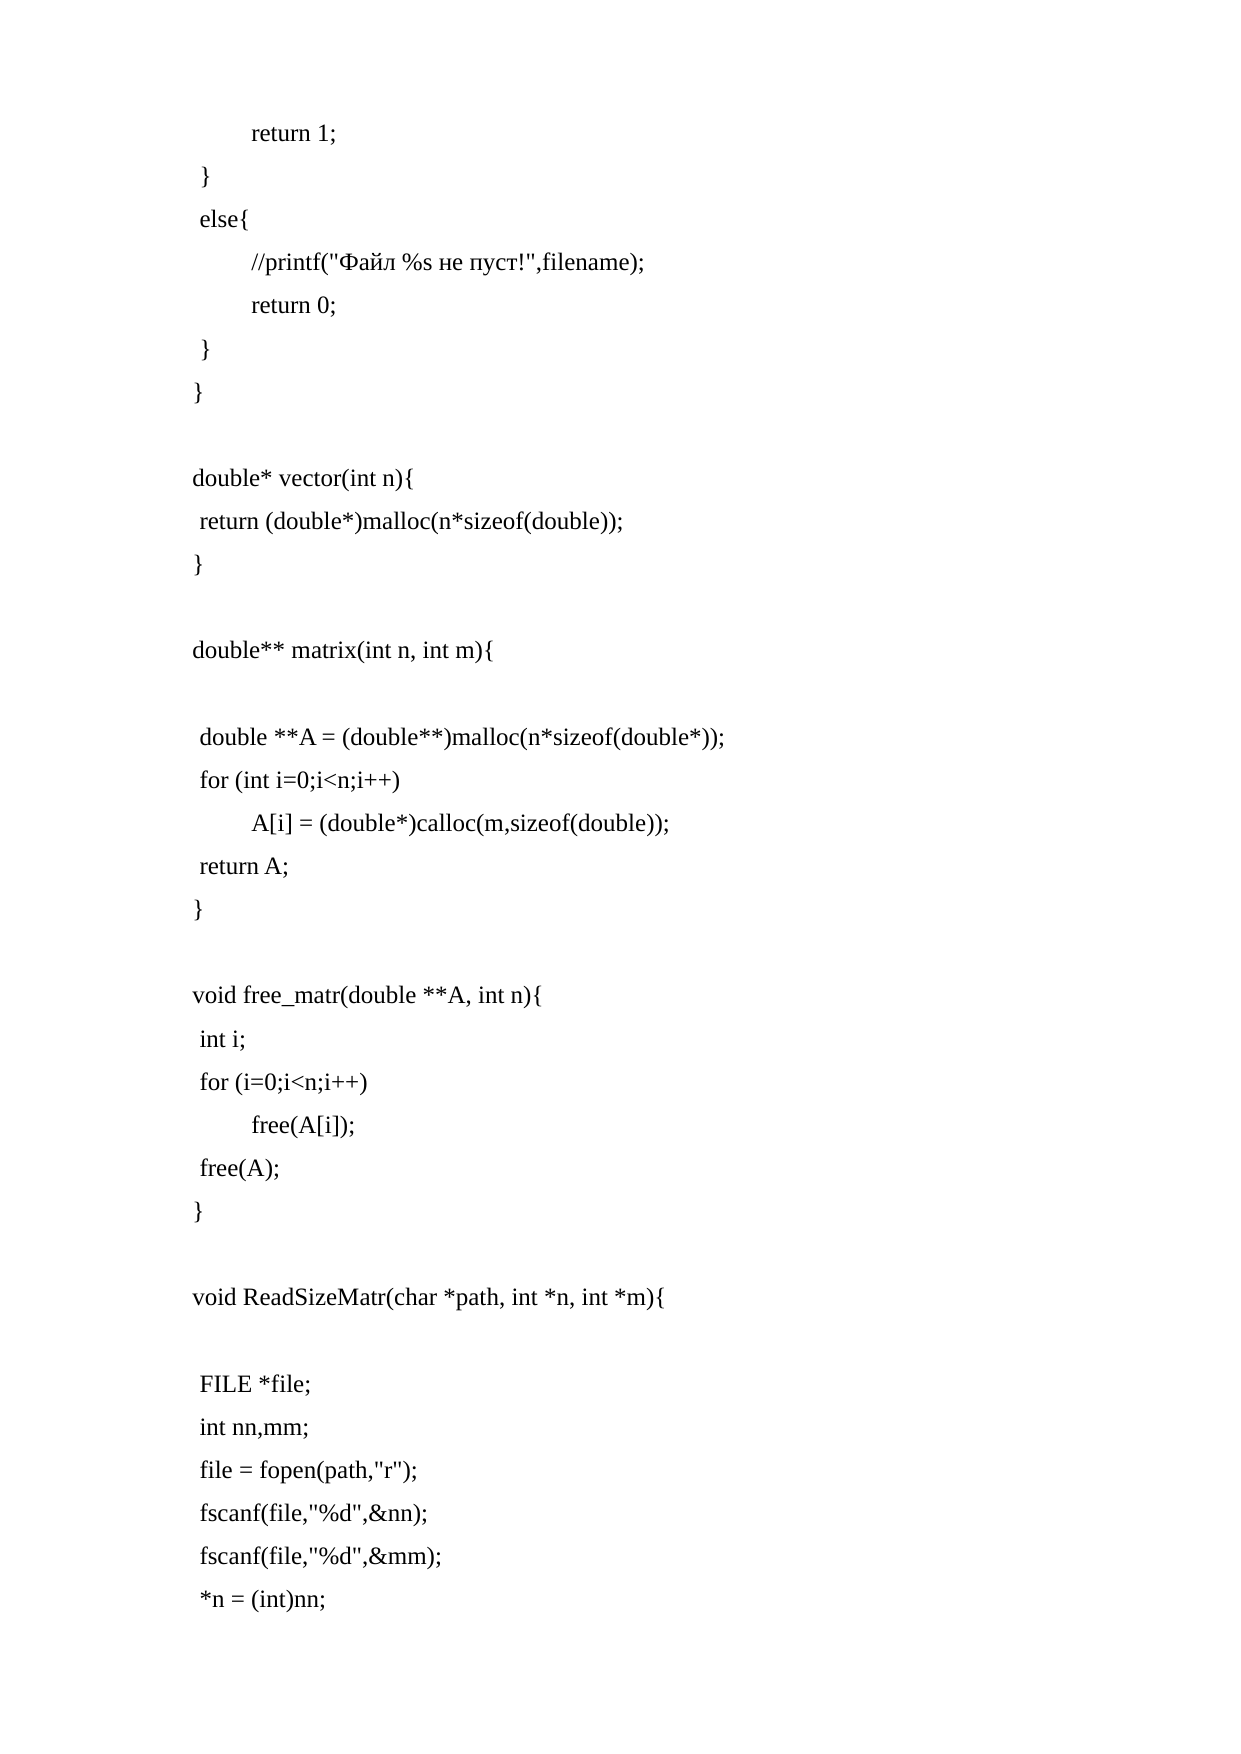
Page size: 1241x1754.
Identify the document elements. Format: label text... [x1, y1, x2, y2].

text } [118, 894, 1122, 923]
text } [118, 1196, 1122, 1225]
text return A; [118, 851, 1122, 880]
text return (double*)malloc(n*sizeof(double)); [118, 506, 1122, 535]
text } [118, 549, 1122, 578]
text } [118, 161, 1122, 190]
text FILE *file; [118, 1369, 1122, 1397]
text double* vector(int n){ [118, 463, 1122, 492]
text free(A); [118, 1153, 1122, 1182]
text void free_matr(double **A, int n){ [118, 981, 1122, 1009]
text void ReadSizeMatr(char *path, int *n, int *m){ [118, 1282, 1122, 1311]
text fscanf(file,"%d",&mm); [118, 1541, 1122, 1570]
text fscanf(file,"%d",&nn); [118, 1498, 1122, 1527]
text free(A[i]); [118, 1110, 1122, 1139]
text double** matrix(int n, int m){ [118, 636, 1122, 664]
text double **A = (double**)malloc(n*sizeof(double*)); [118, 722, 1122, 751]
text file = fopen(path,"r"); [118, 1455, 1122, 1484]
text int nn,mm; [118, 1412, 1122, 1441]
text return 1; [118, 118, 1122, 147]
text for (i=0;i<n;i++) [118, 1067, 1122, 1096]
text *n = (int)nn; [118, 1584, 1122, 1613]
text } [118, 377, 1122, 406]
text else{ [118, 204, 1122, 233]
text //printf("Файл %s не пуст!",filename); [118, 247, 1122, 276]
text return 0; [118, 291, 1122, 319]
text A[i] = (double*)calloc(m,sizeof(double)); [118, 808, 1122, 837]
text int i; [118, 1024, 1122, 1052]
text } [118, 334, 1122, 362]
text for (int i=0;i<n;i++) [118, 765, 1122, 794]
